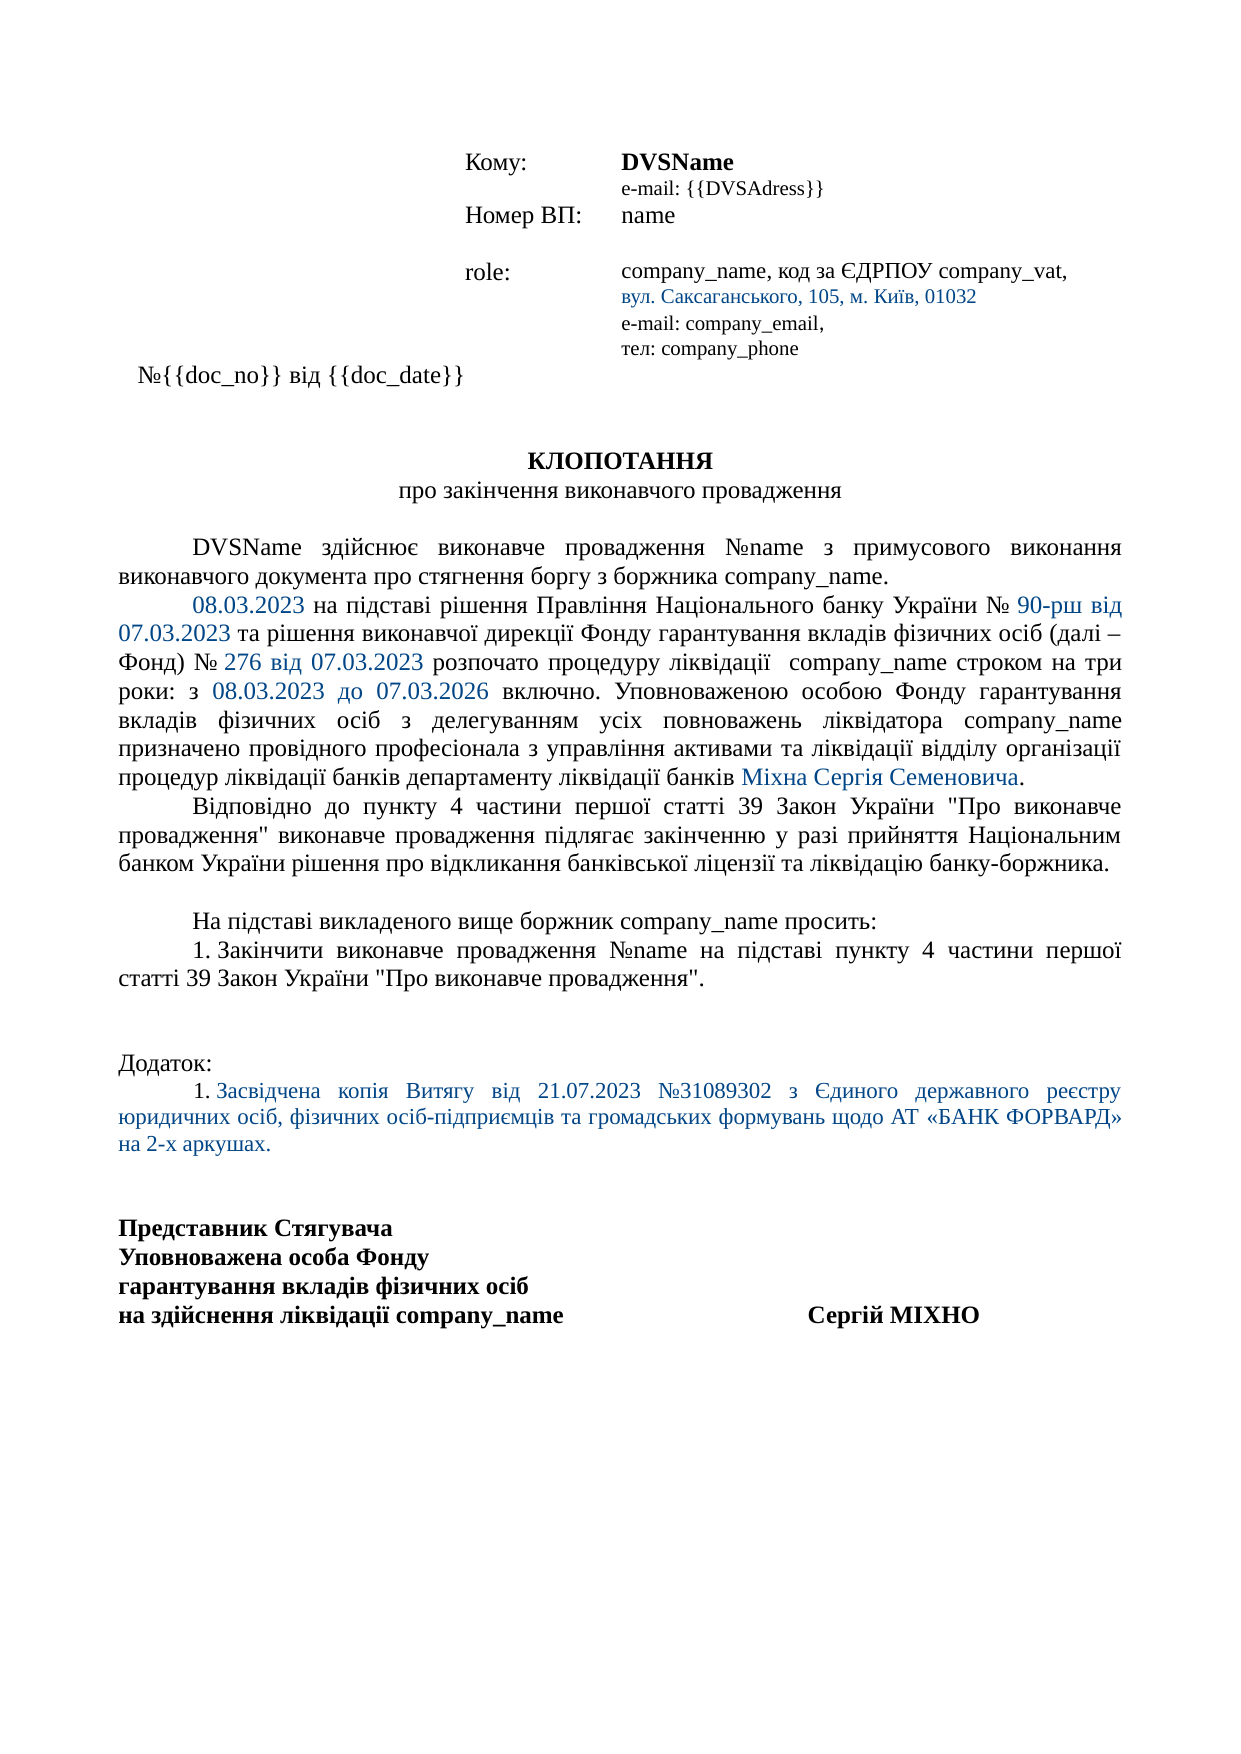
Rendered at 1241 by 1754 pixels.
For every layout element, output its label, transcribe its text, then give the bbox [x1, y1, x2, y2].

text Уповноважена особа Фонду [118, 1242, 1122, 1271]
text 08.03.2023 на підставі рішення Правління Національного банку України № 90-рш від 07.03.2023 та рішення виконавчої дирекції Фонду гарантування вкладів фізичних осіб (далі – Фонд) № 276 від 07.03.2023 розпочато процедуру ліквідації company_name строком на три роки: з 08.03.2023 до 07.03.2026 включно. Уповноваженою особою Фонду гарантування вкладів фізичних осіб з делегуванням усіх повноважень ліквідатора company_name призначено провідного професіонала з управління активами та ліквідації відділу організації процедур ліквідації банків департаменту ліквідації банків Міхна Сергія Семеновича. [118, 590, 1122, 791]
list Закінчити виконавче провадження №name на підставі пункту 4 частини першої статті 39 Закон України "Про виконавче провадження". [118, 935, 1122, 992]
text Представник Стягувача [118, 1213, 1122, 1242]
text Додаток: [118, 1048, 1122, 1077]
table_header Кому: [126, 147, 465, 176]
text гарантування вкладів фізичних осіб [118, 1271, 1122, 1300]
text На підставі викладеного вище боржник company_name просить: [118, 906, 1122, 935]
table_cell name [1107, 200, 1119, 228]
text Відповідно до пункту 4 частини першої статті 39 Закон України "Про виконавче провадження" виконавче провадження підлягає закінченню у разі прийняття Національним банком України рішення про відкликання банківської ліцензії та ліквідацію банку-боржника. [118, 791, 1122, 877]
table_cell [126, 176, 610, 200]
table_cell [599, 229, 610, 257]
table_cell [610, 229, 1119, 257]
table_cell company_name, код за ЄДРПОУ company_vat, вул. Саксаганського, 105, м. Київ, 01032 e-mail: company_email, тел: company_phone [610, 257, 1119, 360]
table_cell name [610, 200, 621, 228]
table_cell [126, 229, 465, 257]
text DVSName здійснює виконавче провадження №name з примусового виконання виконавчого документа про стягнення боргу з боржника company_name. [118, 532, 1122, 590]
subtitle КЛОПОТАННЯ [118, 446, 1122, 475]
table_cell Номер ВП: [599, 200, 610, 228]
table_header DVSName [610, 147, 1119, 176]
table_cell role: [126, 257, 610, 360]
table_header Кому: [599, 147, 610, 176]
text на здійснення ліквідації company_name Сергій МІХНО [118, 1300, 1122, 1328]
subtitle про закінчення виконавчого провадження [118, 475, 1122, 503]
table_cell e-mail: {{DVSAdress}} [610, 176, 1119, 200]
table_cell [610, 360, 1119, 388]
table_cell Номер ВП: [126, 200, 465, 228]
text 1. Засвідчена копія Витягу від 21.07.2023 №31089302 з Єдиного державного реєстру юридичних осіб, фізичних осіб-підприємців та громадських формувань щодо АТ «БАНК ФОРВАРД» на 2-х аркушах. [118, 1077, 1122, 1156]
